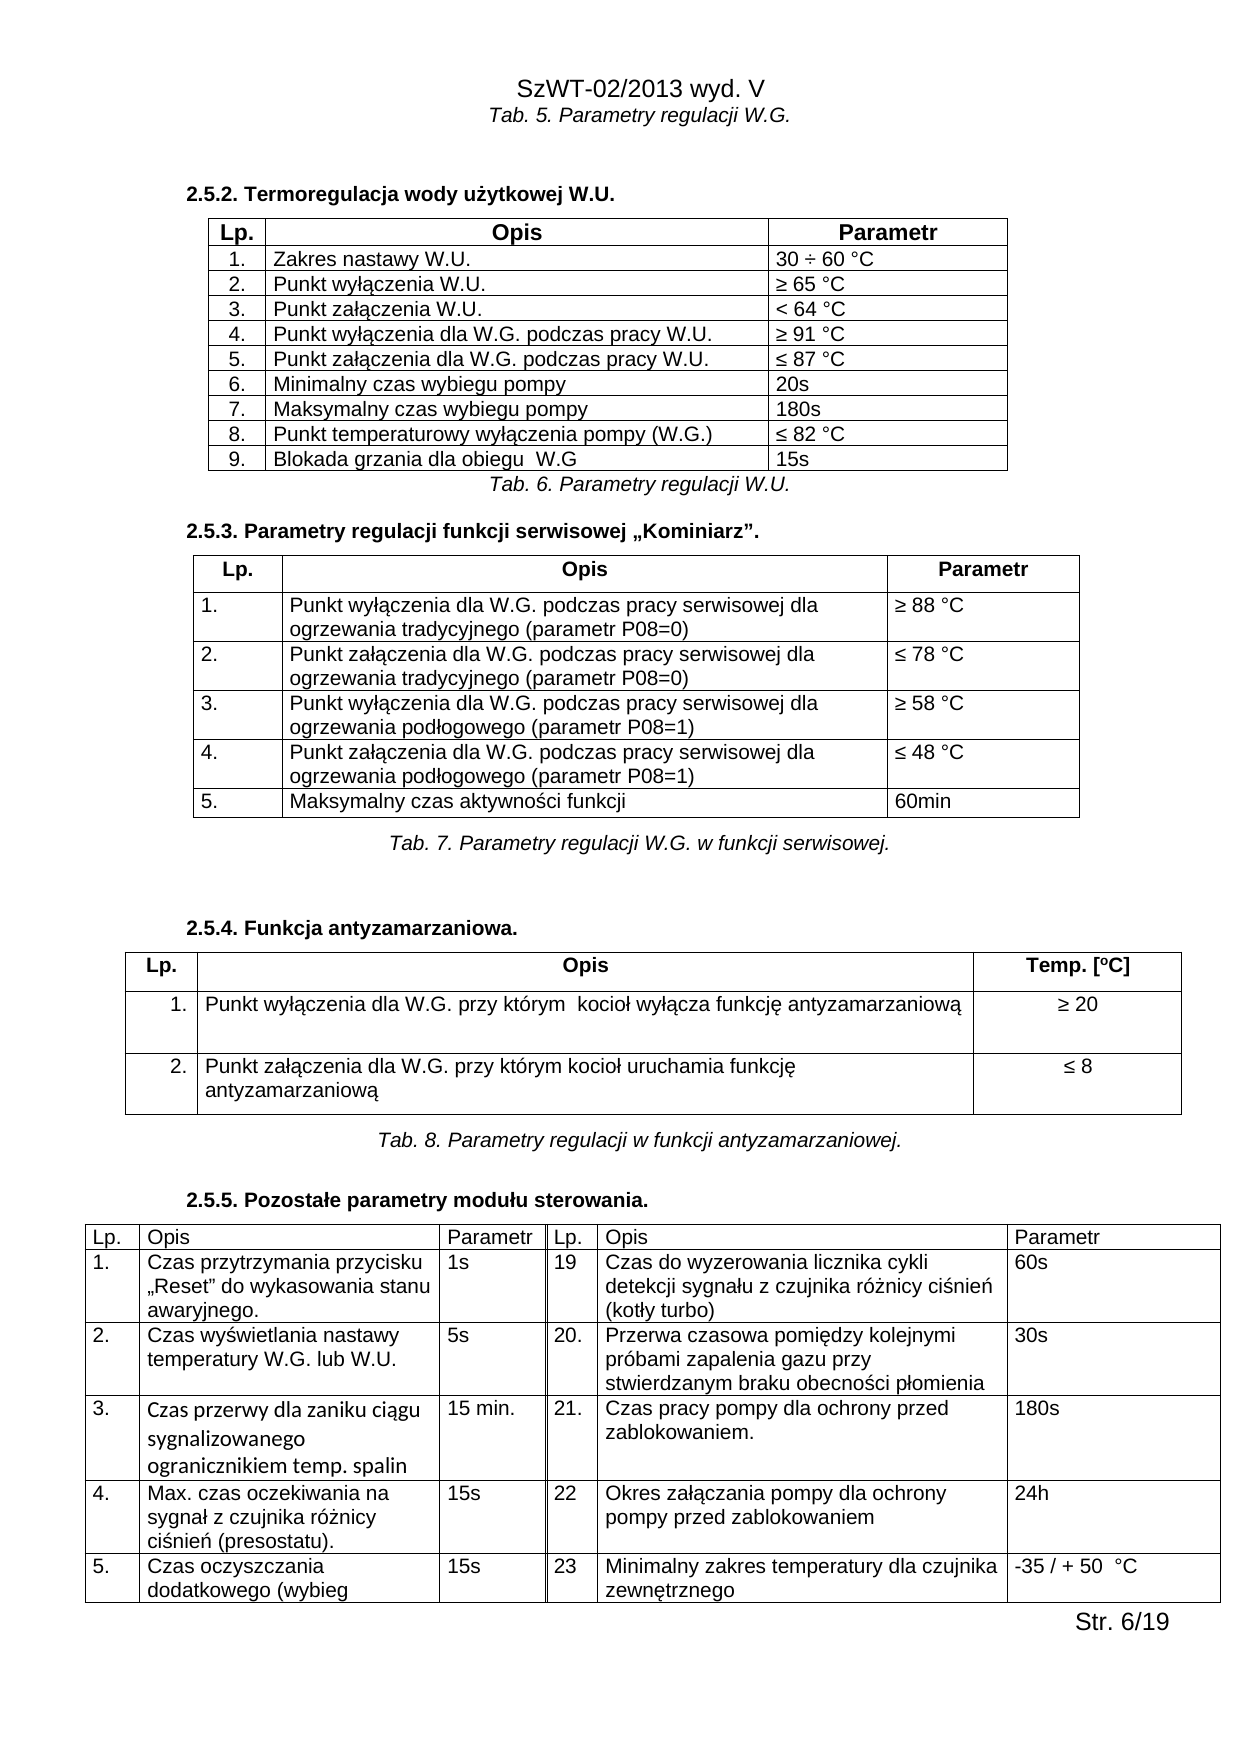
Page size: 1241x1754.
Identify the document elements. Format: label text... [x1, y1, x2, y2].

table_cell 20. [548, 1323, 597, 1394]
table_cell 15s [440, 1481, 545, 1553]
table_cell Punkt wyłączenia dla W.G. podczas pracy serwisowej dla ogrzewania podłogowego (parametr P08=1) [283, 691, 887, 739]
table_cell Czas do wyzerowania licznika cykli detekcji sygnału z czujnika różnicy ciśnień (kotły turbo) [598, 1250, 1007, 1322]
table_header Lp. [548, 1225, 597, 1249]
table_header Parametr [888, 556, 1079, 592]
table_header Parametr [440, 1225, 545, 1249]
table_cell [126, 1054, 197, 1114]
table_cell 22 [548, 1481, 597, 1553]
table_cell 4. [209, 321, 265, 345]
subtitle 2.5.4. Funkcja antyzamarzaniowa. [186, 916, 1169, 940]
table_cell Punkt załączenia dla W.G. podczas pracy serwisowej dla ogrzewania podłogowego (parametr P08=1) [283, 740, 887, 788]
table_cell 60min [888, 789, 1079, 817]
table_cell 24h [1008, 1481, 1220, 1553]
table_cell Punkt załączenia dla W.G. podczas pracy serwisowej dla ogrzewania tradycyjnego (parametr P08=0) [283, 642, 887, 690]
table_cell 23 [548, 1554, 597, 1602]
table_cell -35 / + 50 °C [1008, 1554, 1220, 1602]
table_cell < 64 °C [769, 296, 1007, 320]
table_cell 30s [1008, 1323, 1220, 1394]
table_cell ≥ 88 °C [888, 593, 1079, 641]
text Tab. 5. Parametry regulacji W.G. [112, 102, 1169, 126]
table_cell 6. [209, 371, 265, 395]
table_cell Minimalny zakres temperatury dla czujnika zewnętrznego [598, 1554, 1007, 1602]
table_cell 2. [86, 1323, 139, 1394]
table_cell 3. [194, 691, 282, 739]
table_cell 5. [86, 1554, 139, 1602]
text Tab. 7. Parametry regulacji W.G. w funkcji serwisowej. [112, 830, 1169, 854]
table_header Parametr [1008, 1225, 1220, 1249]
table_cell 60s [1008, 1250, 1220, 1322]
text Tab. 6. Parametry regulacji W.U. [112, 471, 1169, 495]
table_cell Punkt temperaturowy wyłączenia pompy (W.G.) [266, 421, 768, 445]
table_cell 1. [86, 1250, 139, 1322]
table_cell 3. [209, 296, 265, 320]
table_cell 180s [769, 396, 1007, 420]
table_header Opis [198, 953, 973, 991]
table_header Lp. [194, 556, 282, 592]
table_cell 19 [548, 1250, 597, 1322]
table_cell 1s [440, 1250, 545, 1322]
table_cell Czas przytrzymania przycisku „Reset” do wykasowania stanu awaryjnego. [140, 1250, 439, 1322]
table_cell Przerwa czasowa pomiędzy kolejnymi próbami zapalenia gazu przy stwierdzanym braku obecności płomienia [598, 1323, 1007, 1394]
table_cell 21. [548, 1396, 597, 1480]
table_cell Minimalny czas wybiegu pompy [266, 371, 768, 395]
table_header Opis [283, 556, 887, 592]
table_cell Czas przerwy dla zaniku ciągu sygnalizowanego ogranicznikiem temp. spalin [140, 1396, 439, 1480]
table_cell 5s [440, 1323, 545, 1394]
text Tab. 8. Parametry regulacji w funkcji antyzamarzaniowej. [112, 1127, 1169, 1151]
table_cell Punkt wyłączenia dla W.G. podczas pracy W.U. [266, 321, 768, 345]
table_cell 4. [194, 740, 282, 788]
table_cell 2. [209, 271, 265, 295]
table_cell Punkt załączenia W.U. [266, 296, 768, 320]
table_cell 7. [209, 396, 265, 420]
table_cell Maksymalny czas aktywności funkcji [283, 789, 887, 817]
table_cell 9. [209, 446, 265, 470]
table_cell 15s [769, 446, 1007, 470]
table_cell 5. [194, 789, 282, 817]
table_cell Punkt wyłączenia W.U. [266, 271, 768, 295]
table_cell Maksymalny czas wybiegu pompy [266, 396, 768, 420]
table_cell Punkt wyłączenia dla W.G. przy którym kocioł wyłącza funkcję antyzamarzaniową [198, 992, 973, 1052]
table_cell 1. [209, 246, 265, 270]
table_cell 5. [209, 346, 265, 370]
table_cell ≤ 87 °C [769, 346, 1007, 370]
table_header Lp. [126, 953, 197, 991]
table_cell Punkt załączenia dla W.G. podczas pracy W.U. [266, 346, 768, 370]
table_cell 15 min. [440, 1396, 545, 1480]
table_cell ≤ 48 °C [888, 740, 1079, 788]
table_header Opis [266, 219, 768, 245]
table_header Parametr [769, 219, 1007, 245]
table_cell 3. [86, 1396, 139, 1480]
table_cell 2. [194, 642, 282, 690]
table_header Lp. [86, 1225, 139, 1249]
table_cell ≥ 20 [974, 992, 1181, 1052]
table_cell ≥ 91 °C [769, 321, 1007, 345]
table_cell Okres załączania pompy dla ochrony pompy przed zablokowaniem [598, 1481, 1007, 1553]
table_cell Blokada grzania dla obiegu W.G [266, 446, 768, 470]
table_cell 1. [194, 593, 282, 641]
table_cell ≥ 58 °C [888, 691, 1079, 739]
subtitle 2.5.5. Pozostałe parametry modułu sterowania. [186, 1188, 1169, 1212]
table_cell 8. [209, 421, 265, 445]
table_header Lp. [209, 219, 265, 245]
table_cell ≤ 78 °C [888, 642, 1079, 690]
table_cell 180s [1008, 1396, 1220, 1480]
table_cell Punkt wyłączenia dla W.G. podczas pracy serwisowej dla ogrzewania tradycyjnego (parametr P08=0) [283, 593, 887, 641]
table_cell [126, 992, 197, 1052]
subtitle 2.5.3. Parametry regulacji funkcji serwisowej „Kominiarz”. [186, 519, 1169, 543]
table_cell ≥ 65 °C [769, 271, 1007, 295]
table_header Opis [140, 1225, 439, 1249]
table_header Opis [598, 1225, 1007, 1249]
table_cell Czas wyświetlania nastawy temperatury W.G. lub W.U. [140, 1323, 439, 1394]
table_cell 4. [86, 1481, 139, 1553]
table_header Temp. [oC] [974, 953, 1181, 991]
subtitle 2.5.2. Termoregulacja wody użytkowej W.U. [186, 182, 1169, 206]
table_cell 30 ÷ 60 °C [769, 246, 1007, 270]
table_cell Czas oczyszczania dodatkowego (wybieg [140, 1554, 439, 1602]
table_cell 20s [769, 371, 1007, 395]
table_cell Max. czas oczekiwania na sygnał z czujnika różnicy ciśnień (presostatu). [140, 1481, 439, 1553]
table_cell Punkt załączenia dla W.G. przy którym kocioł uruchamia funkcję antyzamarzaniową [198, 1054, 973, 1114]
table_cell Zakres nastawy W.U. [266, 246, 768, 270]
table_cell Czas pracy pompy dla ochrony przed zablokowaniem. [598, 1396, 1007, 1480]
table_cell ≤ 8 [974, 1054, 1181, 1114]
table_cell ≤ 82 °C [769, 421, 1007, 445]
table_cell 15s [440, 1554, 545, 1602]
